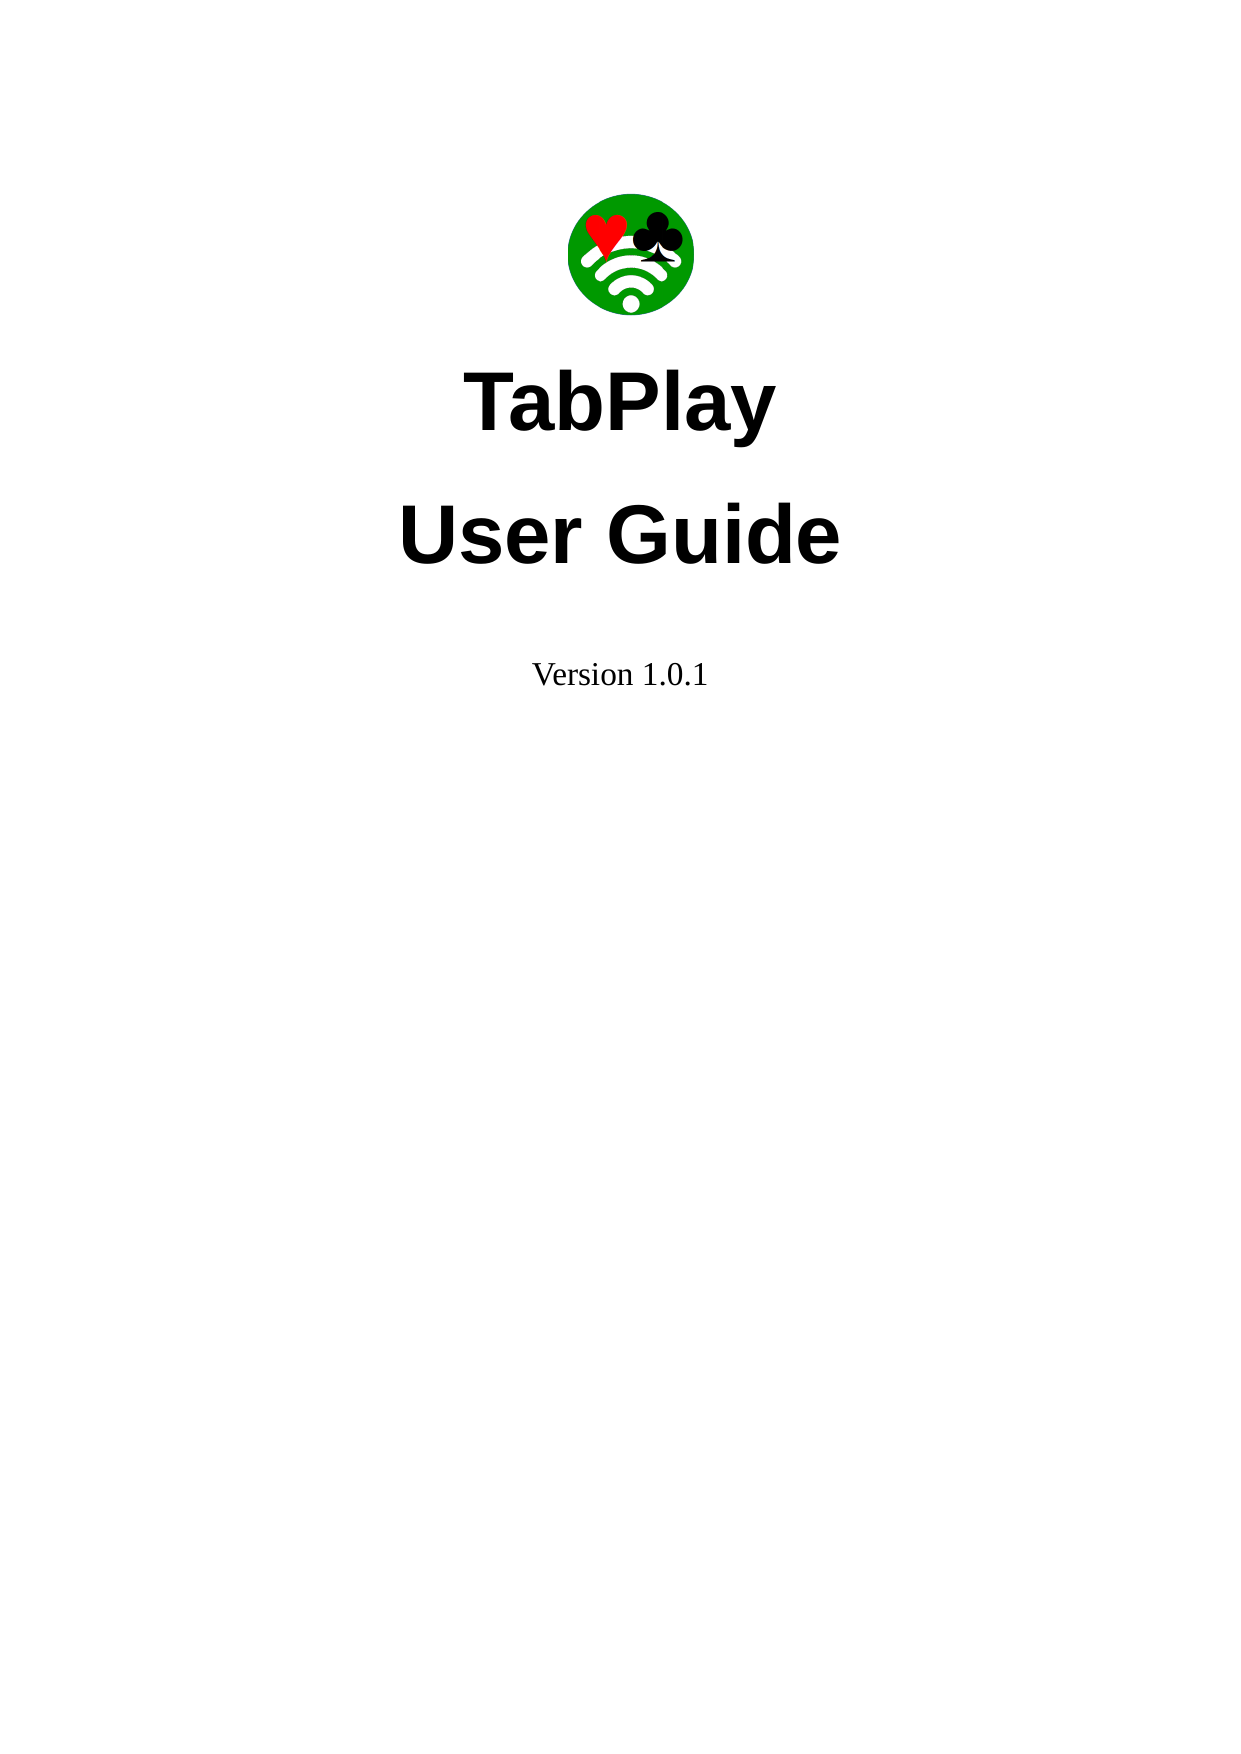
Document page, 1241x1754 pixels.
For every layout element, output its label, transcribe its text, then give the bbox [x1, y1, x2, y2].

picture [568, 191, 694, 318]
title User Guide [118, 486, 1122, 581]
title TabPlay [118, 352, 1122, 448]
text Version 1.0.1 [118, 654, 1122, 693]
